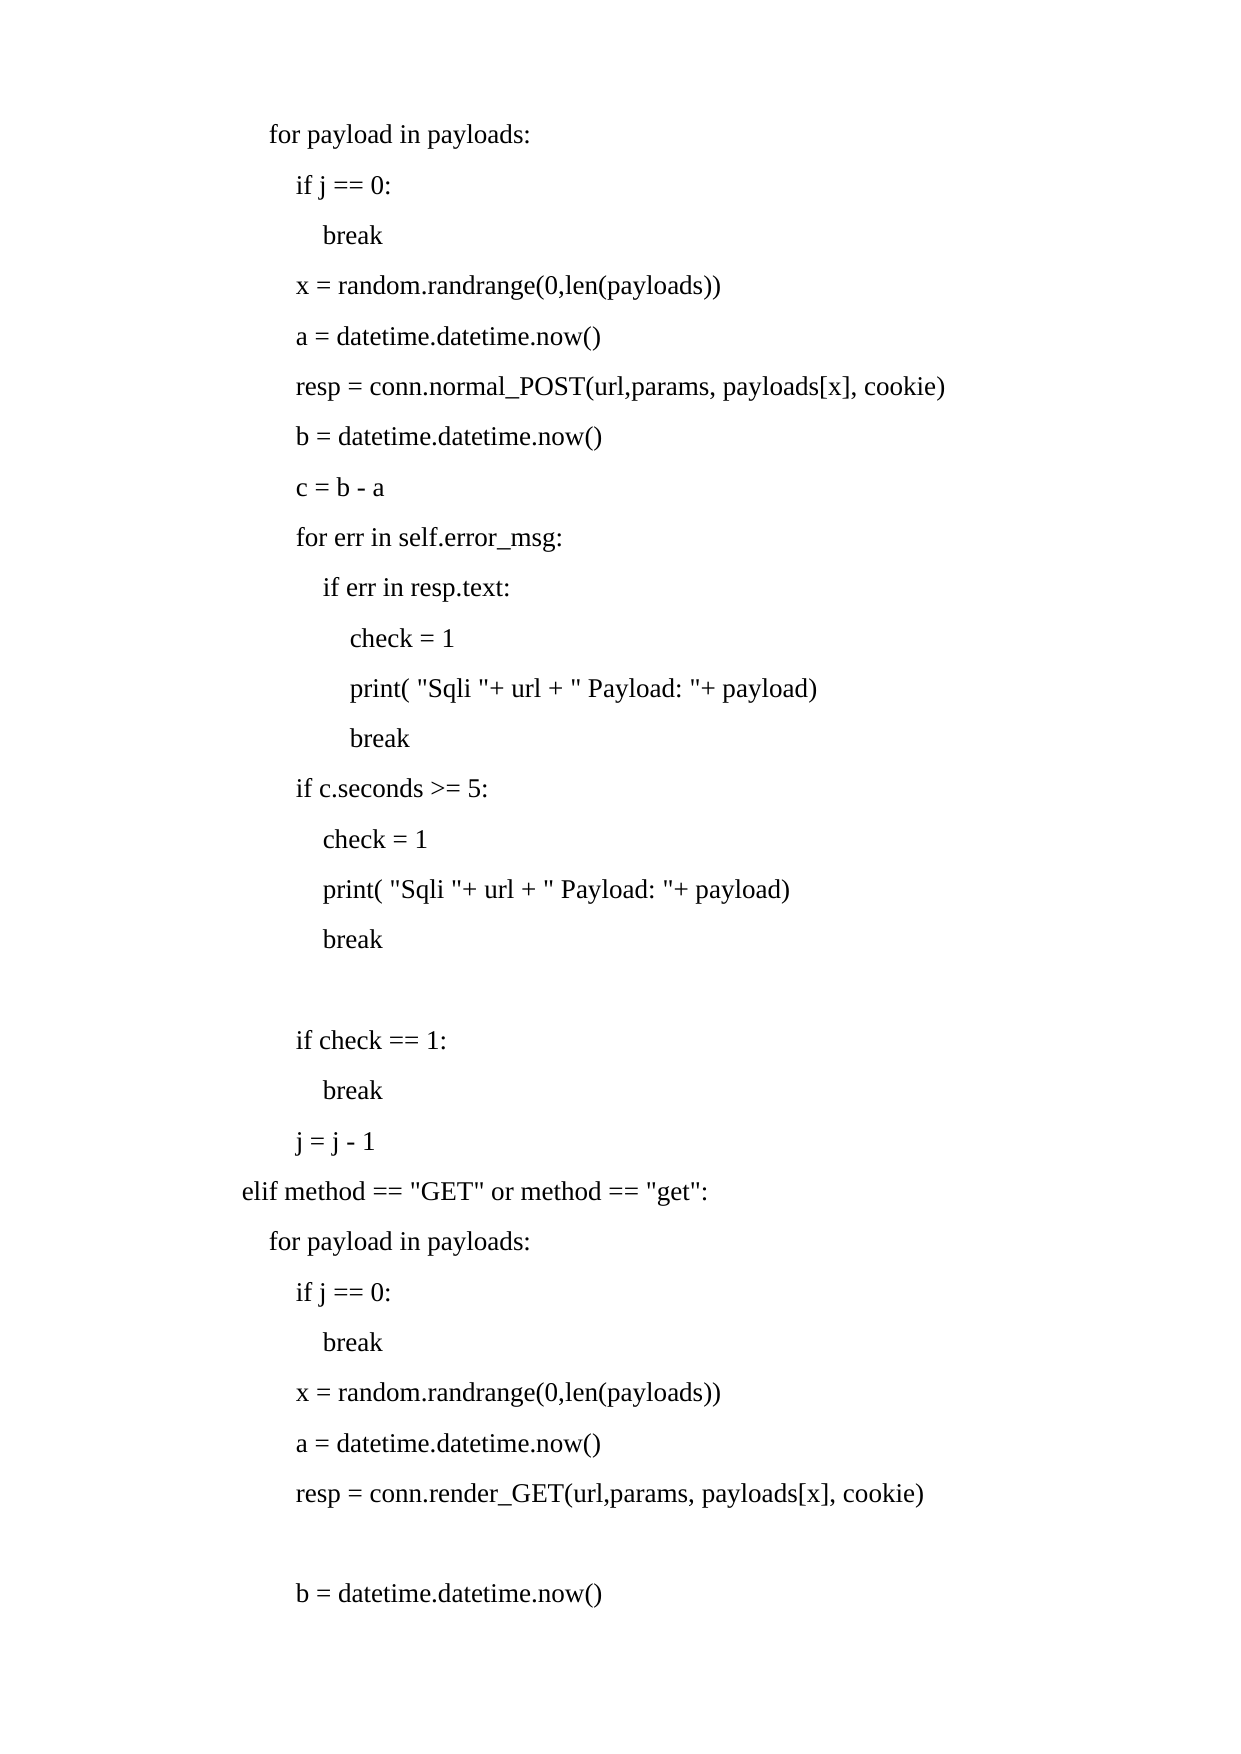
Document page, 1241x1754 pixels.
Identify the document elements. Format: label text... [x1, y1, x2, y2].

text b = datetime.datetime.now() [112, 1578, 1122, 1609]
text break [112, 1326, 1122, 1357]
text j = j - 1 [112, 1125, 1122, 1156]
text b = datetime.datetime.now() [112, 420, 1122, 452]
text c = b - a [112, 471, 1122, 502]
text check = 1 [112, 823, 1122, 854]
text x = random.randrange(0,len(payloads)) [112, 269, 1122, 301]
text x = random.randrange(0,len(payloads)) [112, 1376, 1122, 1407]
text for payload in payloads: [112, 1225, 1122, 1257]
text print( "Sqli "+ url + " Payload: "+ payload) [112, 672, 1122, 703]
text if j == 0: [112, 169, 1122, 200]
text print( "Sqli "+ url + " Payload: "+ payload) [112, 873, 1122, 904]
text elif method == "GET" or method == "get": [112, 1175, 1122, 1206]
text break [112, 1074, 1122, 1106]
text break [112, 923, 1122, 955]
text resp = conn.render_GET(url,params, payloads[x], cookie) [112, 1477, 1122, 1508]
text for payload in payloads: [112, 118, 1122, 150]
text if c.seconds >= 5: [112, 773, 1122, 804]
text break [112, 722, 1122, 753]
text a = datetime.datetime.now() [112, 1427, 1122, 1458]
text if j == 0: [112, 1276, 1122, 1307]
text for err in self.error_msg: [112, 521, 1122, 552]
text a = datetime.datetime.now() [112, 320, 1122, 351]
text if check == 1: [112, 1024, 1122, 1055]
text break [112, 219, 1122, 250]
text if err in resp.text: [112, 571, 1122, 602]
text resp = conn.normal_POST(url,params, payloads[x], cookie) [112, 370, 1122, 401]
text check = 1 [112, 622, 1122, 653]
